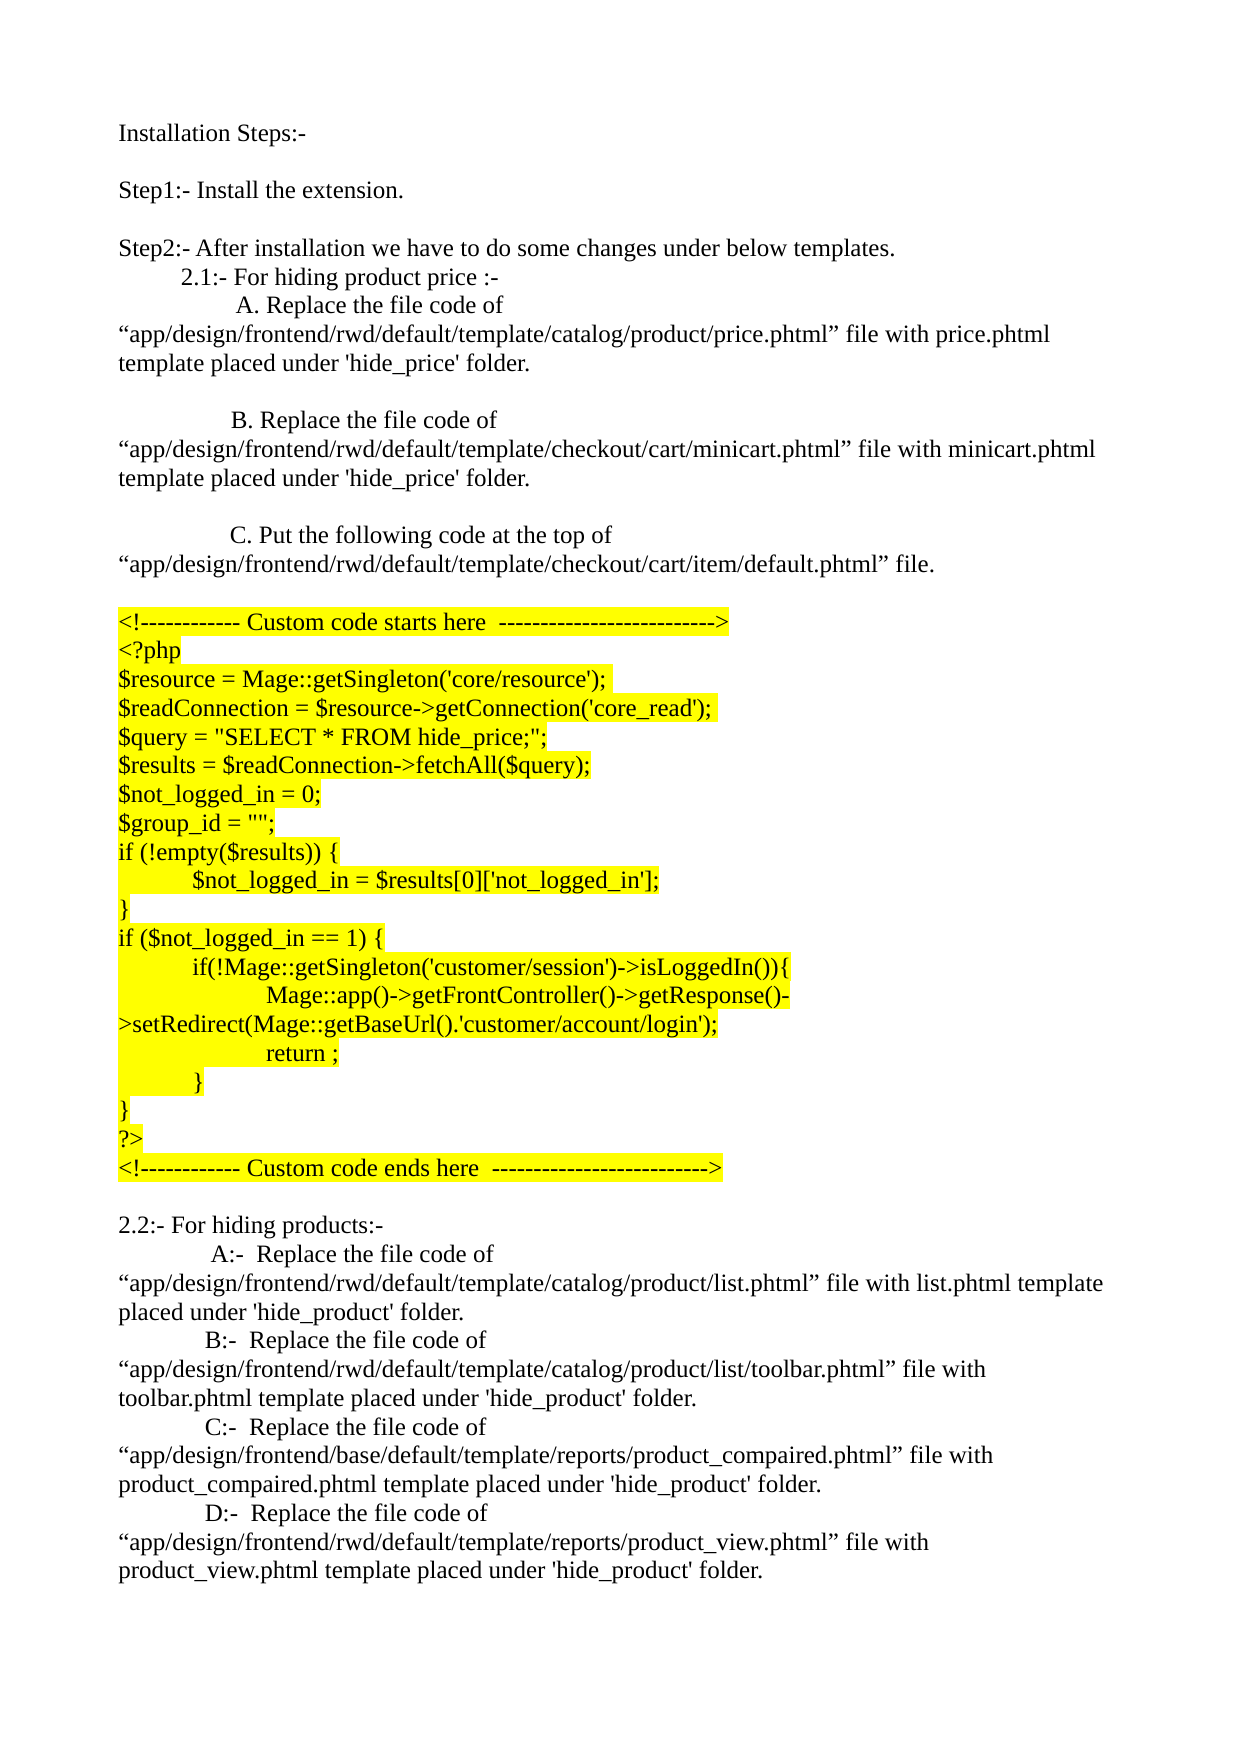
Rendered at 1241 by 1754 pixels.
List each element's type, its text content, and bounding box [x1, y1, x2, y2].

text $readConnection = $resource->getConnection('core_read'); [118, 693, 1122, 722]
text <!------------ Custom code starts here --------------------------> [118, 607, 1122, 636]
text <?php [118, 636, 1122, 664]
text if (!empty($results)) { [118, 837, 1122, 866]
text } [118, 1096, 1122, 1124]
text $results = $readConnection->fetchAll($query); [118, 751, 1122, 779]
text if(!Mage::getSingleton('customer/session')->isLoggedIn()){ [118, 952, 1122, 981]
text C. Put the following code at the top of “app/design/frontend/rwd/default/template/checkout/cart/item/default.phtml” file. [118, 521, 1122, 578]
text D:- Replace the file code of “app/design/frontend/rwd/default/template/reports/product_view.phtml” file with product_view.phtml template placed under 'hide_product' folder. [118, 1498, 1122, 1584]
text $query = "SELECT * FROM hide_price;"; [118, 722, 1122, 751]
text } [118, 894, 1122, 923]
text ?> [118, 1124, 1122, 1153]
text $group_id = ""; [118, 808, 1122, 837]
text C:- Replace the file code of “app/design/frontend/base/default/template/reports/product_compaired.phtml” file with product_compaired.phtml template placed under 'hide_product' folder. [118, 1412, 1122, 1498]
text if ($not_logged_in == 1) { [118, 923, 1122, 952]
text 2.1:- For hiding product price :- [118, 262, 1122, 291]
text } [118, 1067, 1122, 1096]
text Step1:- Install the extension. [118, 176, 1122, 204]
text $not_logged_in = $results[0]['not_logged_in']; [118, 866, 1122, 894]
text B. Replace the file code of “app/design/frontend/rwd/default/template/checkout/cart/minicart.phtml” file with minicart.phtml template placed under 'hide_price' folder. [118, 406, 1122, 492]
text B:- Replace the file code of “app/design/frontend/rwd/default/template/catalog/product/list/toolbar.phtml” file with toolbar.phtml template placed under 'hide_product' folder. [118, 1326, 1122, 1412]
text $not_logged_in = 0; [118, 779, 1122, 808]
text $resource = Mage::getSingleton('core/resource'); [118, 664, 1122, 693]
text A:- Replace the file code of “app/design/frontend/rwd/default/template/catalog/product/list.phtml” file with list.phtml template placed under 'hide_product' folder. [118, 1239, 1122, 1326]
text 2.2:- For hiding products:- [118, 1211, 1122, 1239]
text <!------------ Custom code ends here --------------------------> [118, 1153, 1122, 1182]
text A. Replace the file code of “app/design/frontend/rwd/default/template/catalog/product/price.phtml” file with price.phtml template placed under 'hide_price' folder. [118, 291, 1122, 377]
text Installation Steps:- [118, 118, 1122, 147]
text Step2:- After installation we have to do some changes under below templates. [118, 233, 1122, 262]
text Mage::app()->getFrontController()->getResponse()->setRedirect(Mage::getBaseUrl().'customer/account/login'); [118, 981, 1122, 1038]
text return ; [118, 1038, 1122, 1067]
